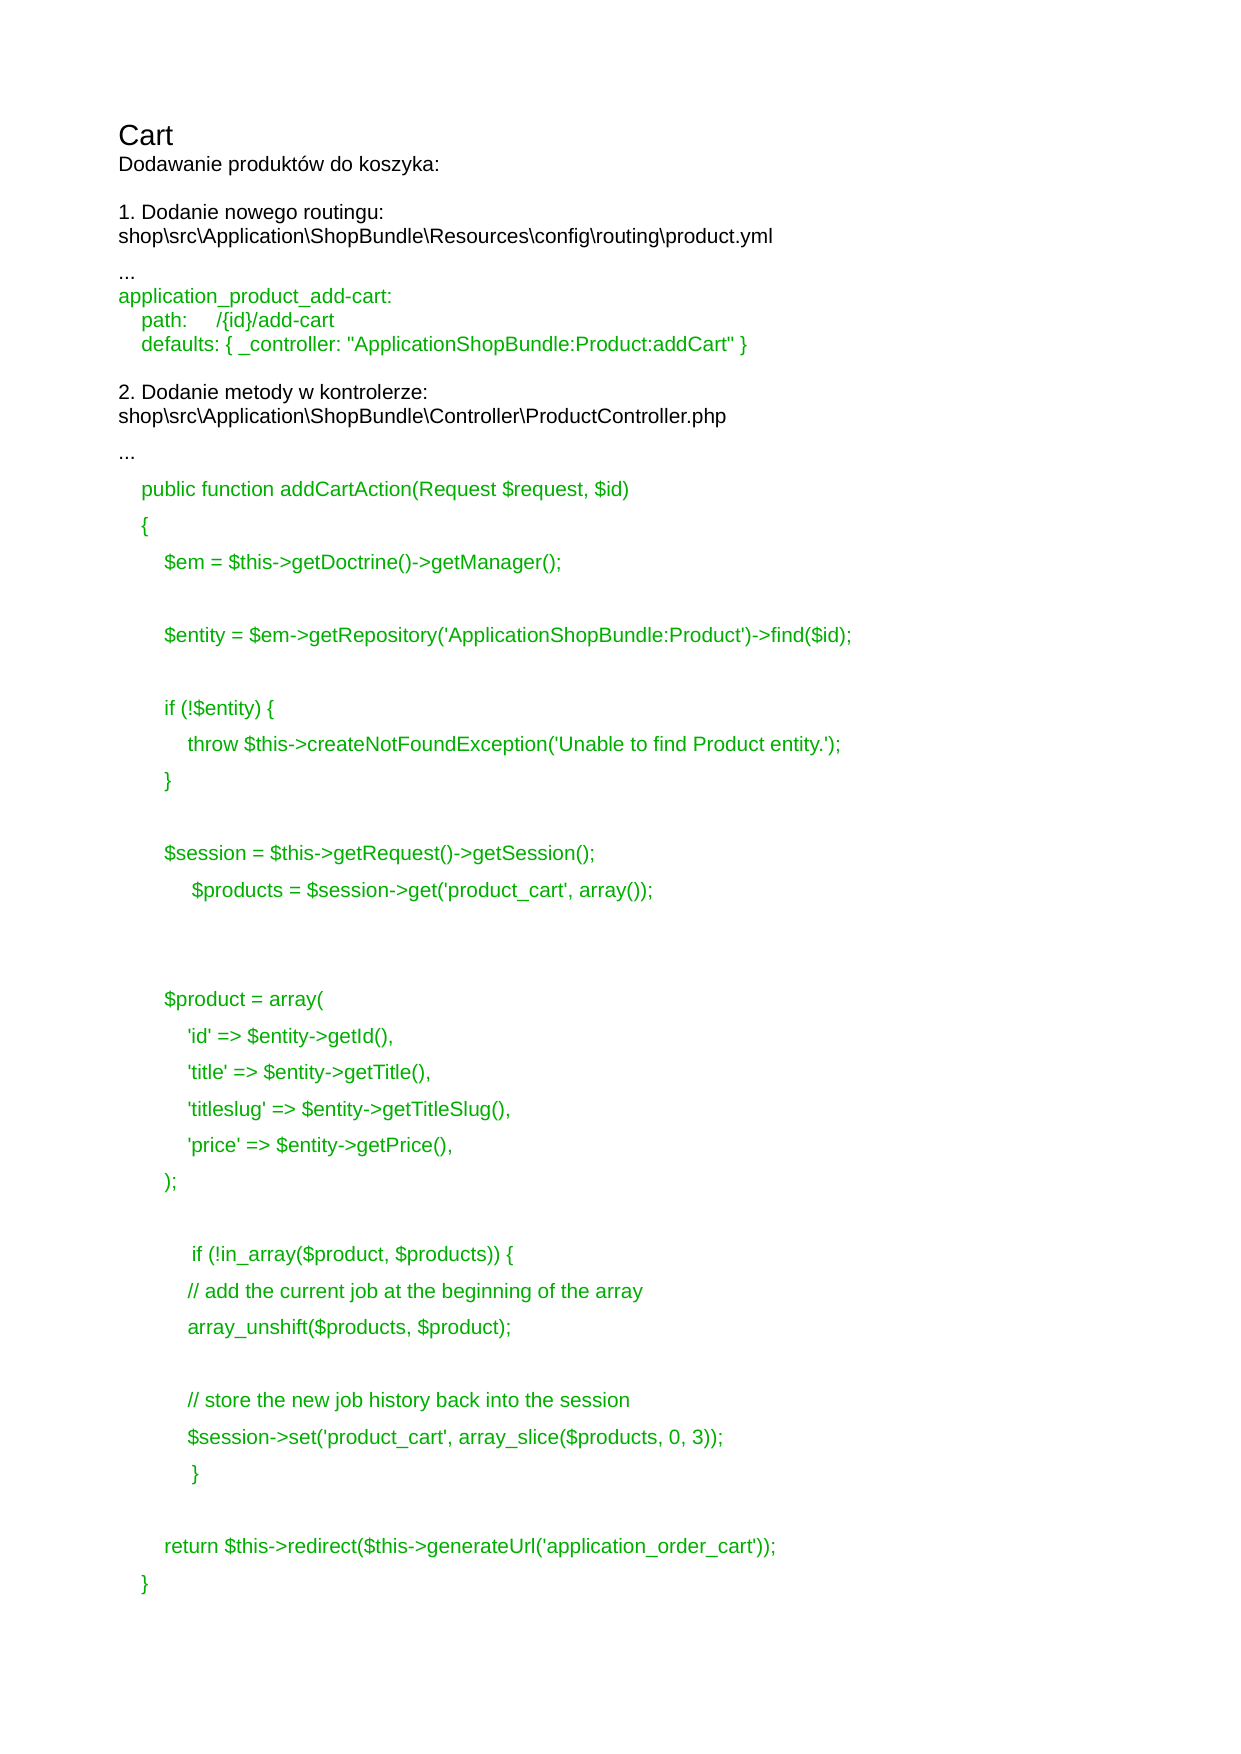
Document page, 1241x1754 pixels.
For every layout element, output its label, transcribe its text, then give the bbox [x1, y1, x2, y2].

text path: /{id}/add-cart [118, 308, 1122, 332]
text ); [118, 1169, 1122, 1193]
text return $this->redirect($this->generateUrl('application_order_cart')); [118, 1534, 1122, 1558]
text 'id' => $entity->getId(), [118, 1023, 1122, 1047]
text throw $this->createNotFoundException('Unable to find Product entity.'); [118, 732, 1122, 756]
text public function addCartAction(Request $request, $id) [118, 477, 1122, 501]
text $product = array( [118, 987, 1122, 1011]
text 2. Dodanie metody w kontrolerze: [118, 380, 1122, 404]
text } [118, 1461, 1122, 1485]
text ... [118, 260, 1122, 284]
text } [118, 768, 1122, 792]
text shop\src\Application\ShopBundle\Controller\ProductController.php [118, 404, 1122, 428]
text { [118, 513, 1122, 537]
text 1. Dodanie nowego routingu: [118, 199, 1122, 223]
text 'price' => $entity->getPrice(), [118, 1133, 1122, 1157]
text defaults: { _controller: "ApplicationShopBundle:Product:addCart" } [118, 332, 1122, 356]
text $products = $session->get('product_cart', array()); [118, 878, 1122, 902]
text Cart [118, 118, 1122, 152]
text 'titleslug' => $entity->getTitleSlug(), [118, 1096, 1122, 1120]
text ... [118, 440, 1122, 464]
text } [118, 1570, 1122, 1594]
text Dodawanie produktów do koszyka: [118, 152, 1122, 176]
text $entity = $em->getRepository('ApplicationShopBundle:Product')->find($id); [118, 622, 1122, 646]
text if (!in_array($product, $products)) { [118, 1242, 1122, 1266]
text // add the current job at the beginning of the array [118, 1279, 1122, 1303]
text // store the new job history back into the session [118, 1388, 1122, 1412]
text $session->set('product_cart', array_slice($products, 0, 3)); [118, 1424, 1122, 1448]
text application_product_add-cart: [118, 284, 1122, 308]
text $session = $this->getRequest()->getSession(); [118, 841, 1122, 865]
text if (!$entity) { [118, 695, 1122, 719]
text array_unshift($products, $product); [118, 1315, 1122, 1339]
text 'title' => $entity->getTitle(), [118, 1060, 1122, 1084]
text shop\src\Application\ShopBundle\Resources\config\routing\product.yml [118, 223, 1122, 247]
text $em = $this->getDoctrine()->getManager(); [118, 549, 1122, 573]
